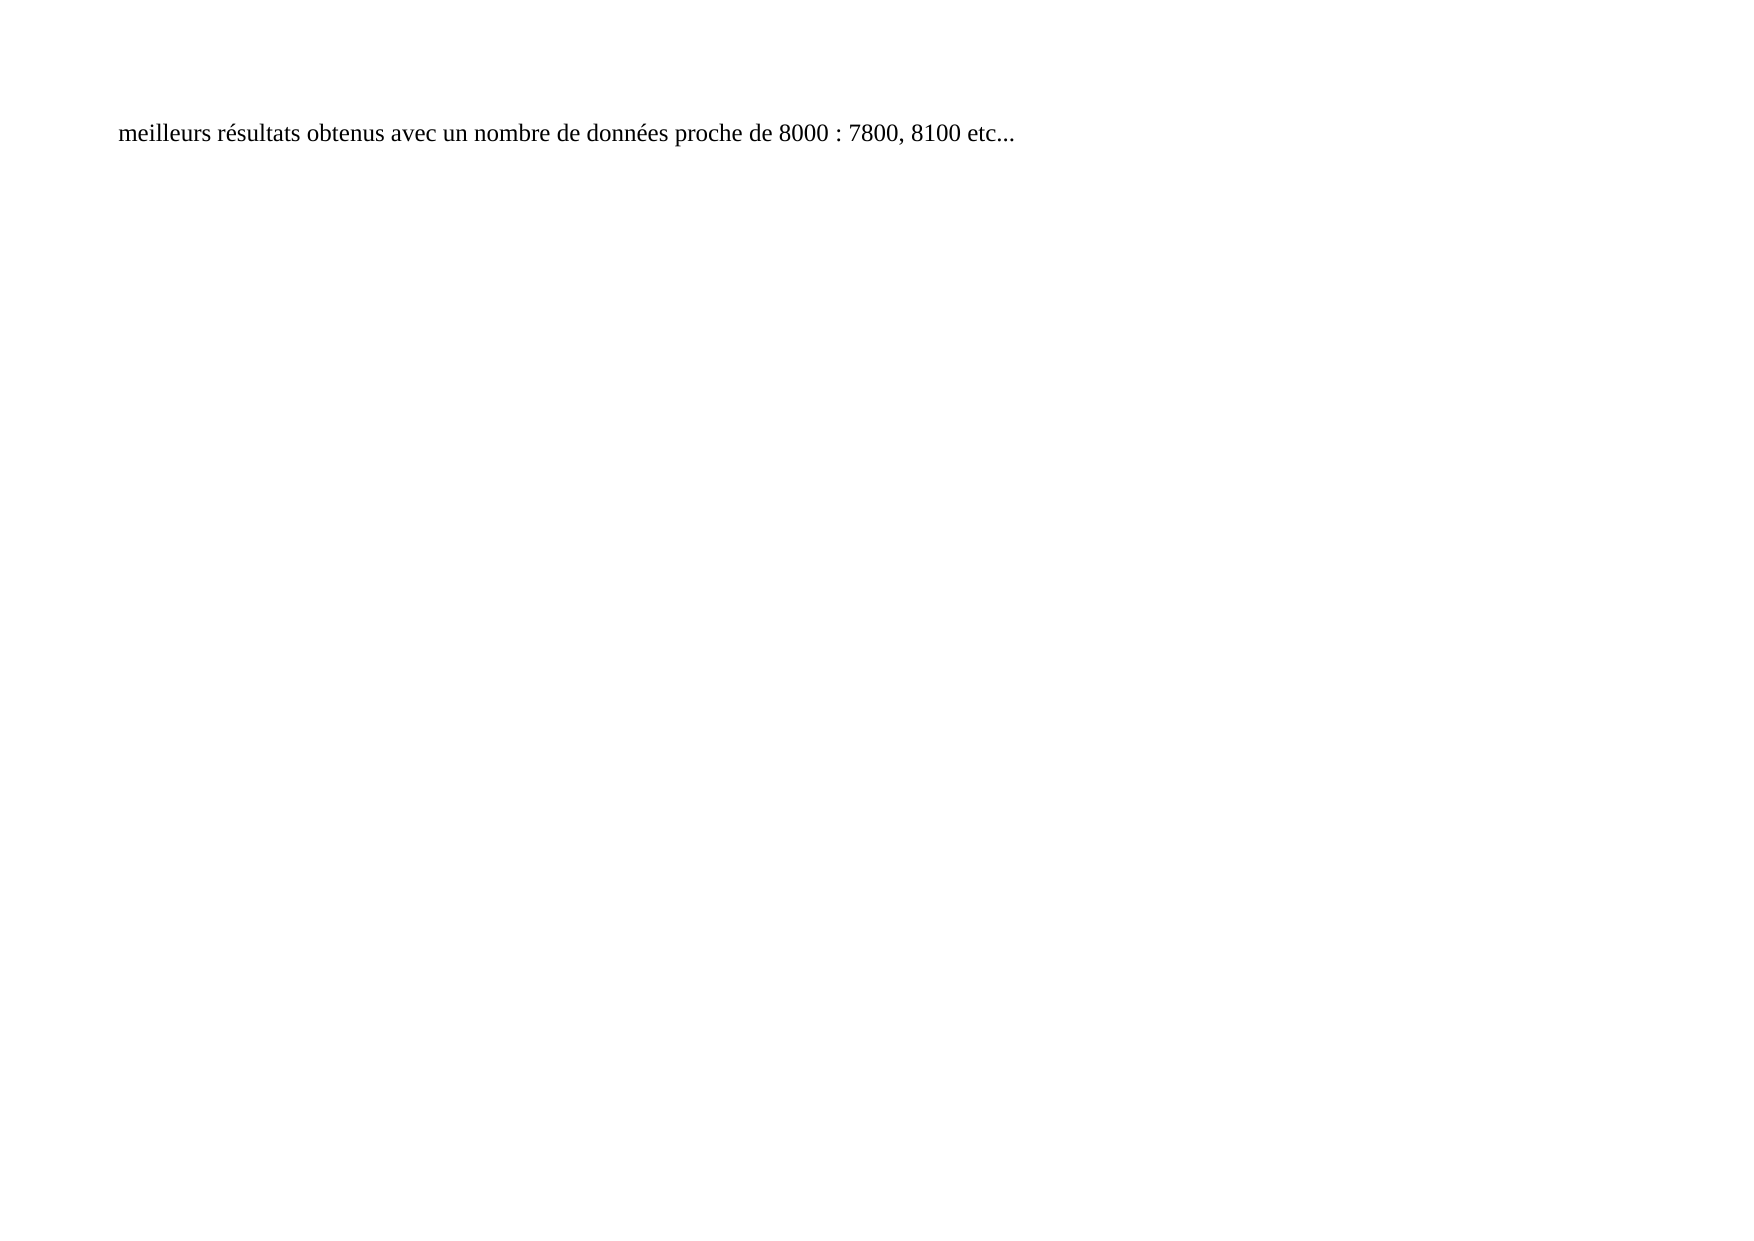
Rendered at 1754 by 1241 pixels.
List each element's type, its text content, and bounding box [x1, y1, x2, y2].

text meilleurs résultats obtenus avec un nombre de données proche de 8000 : 7800, 8100 etc... [118, 118, 1636, 147]
